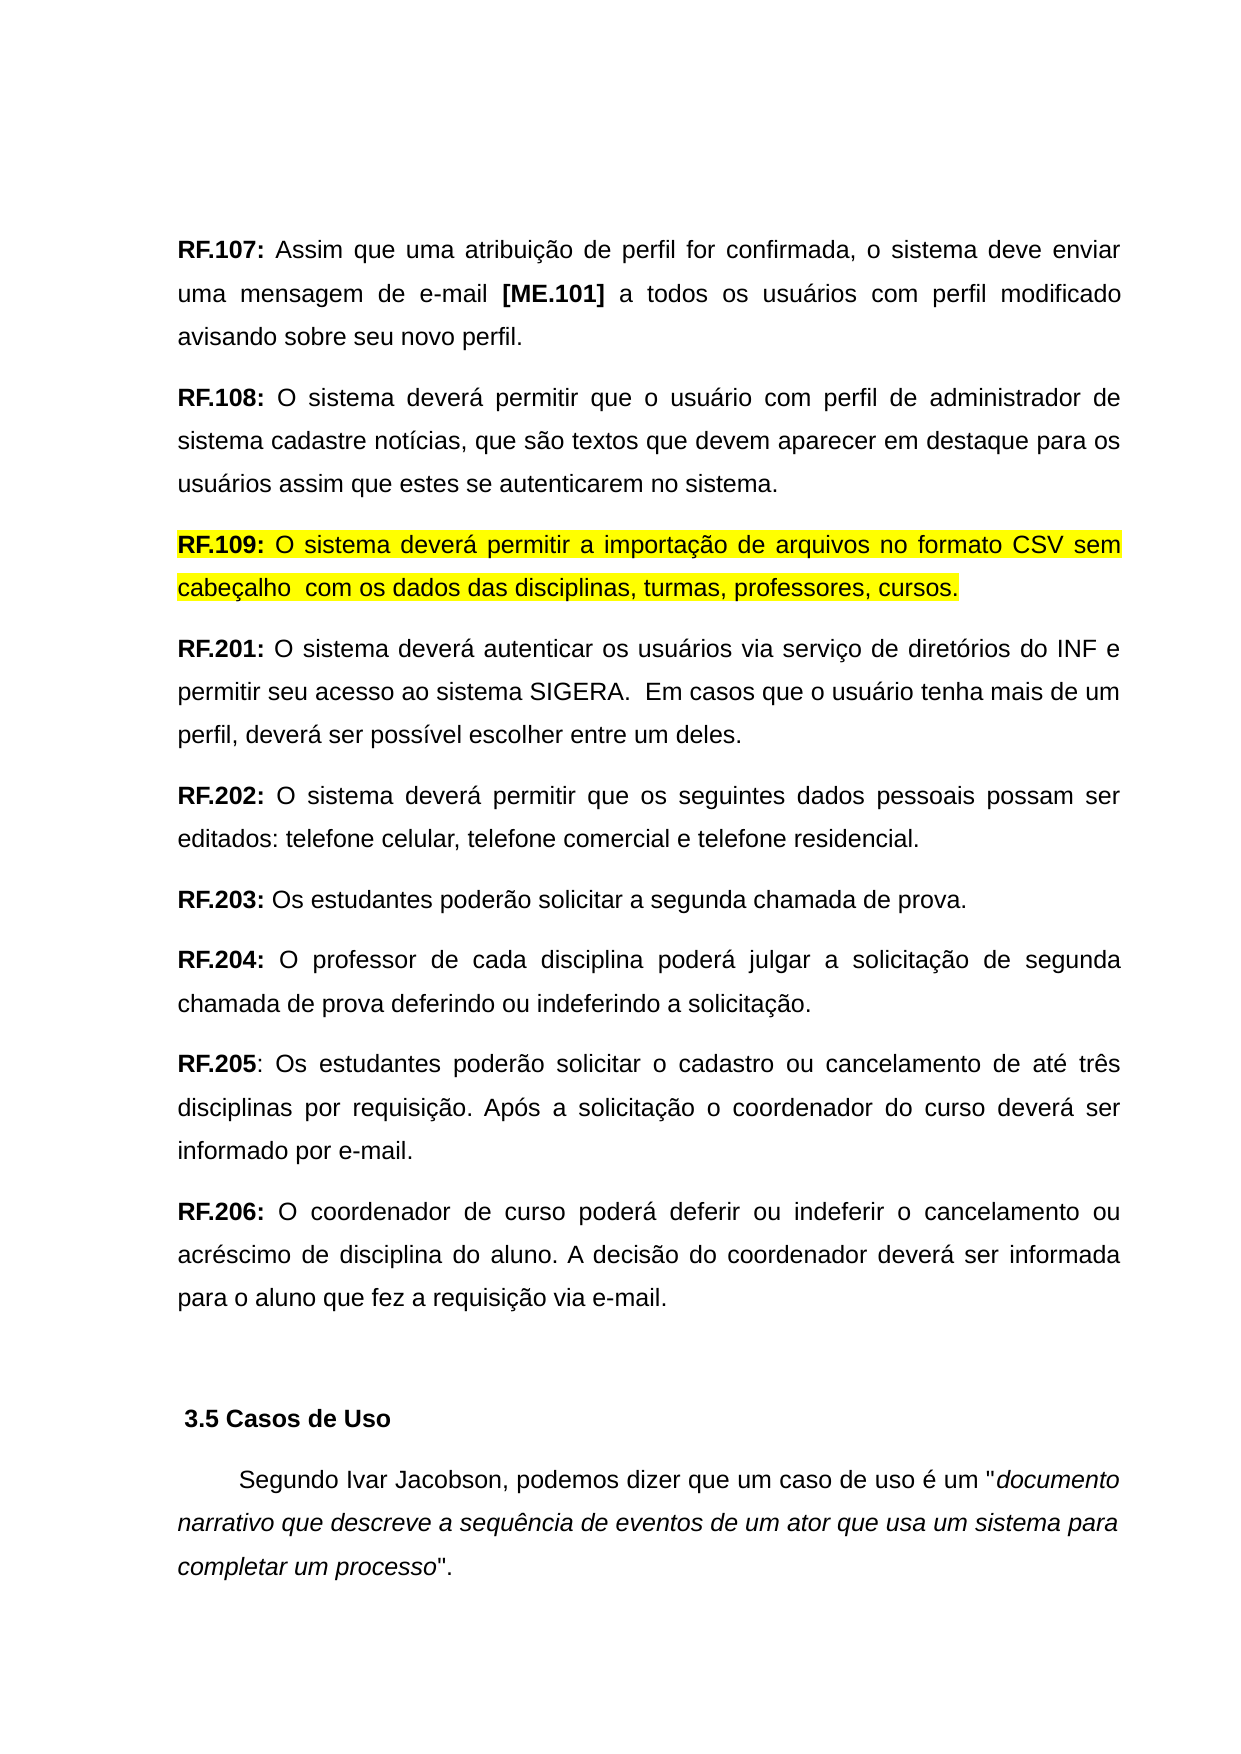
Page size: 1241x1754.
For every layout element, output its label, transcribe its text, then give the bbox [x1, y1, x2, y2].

text RF.203: Os estudantes poderão solicitar a segunda chamada de prova. [177, 884, 1122, 913]
text RF.108: O sistema deverá permitir que o usuário com perfil de administrador de sistema cadastre notícias, que são textos que devem aparecer em destaque para os usuários assim que estes se autenticarem no sistema. [177, 382, 1122, 497]
text RF.107: Assim que uma atribuição de perfil for confirmada, o sistema deve enviar uma mensagem de e-mail [ME.101] a todos os usuários com perfil modificado avisando sobre seu novo perfil. [177, 235, 1122, 350]
text 3.5 Casos de Uso [177, 1404, 1122, 1433]
text RF.109: O sistema deverá permitir a importação de arquivos no formato CSV sem cabeçalho com os dados das disciplinas, turmas, professores, cursos. [177, 529, 1122, 601]
text RF.205: Os estudantes poderão solicitar o cadastro ou cancelamento de até três disciplinas por requisição. Após a solicitação o coordenador do curso deverá ser informado por e-mail. [177, 1049, 1122, 1164]
text RF.201: O sistema deverá autenticar os usuários via serviço de diretórios do INF e permitir seu acesso ao sistema SIGERA. Em casos que o usuário tenha mais de um perfil, deverá ser possível escolher entre um deles. [177, 633, 1122, 748]
text RF.202: O sistema deverá permitir que os seguintes dados pessoais possam ser editados: telefone celular, telefone comercial e telefone residencial. [177, 781, 1122, 852]
text RF.206: O coordenador de curso poderá deferir ou indeferir o cancelamento ou acréscimo de disciplina do aluno. A decisão do coordenador deverá ser informada para o aluno que fez a requisição via e-mail. [177, 1196, 1122, 1311]
text Segundo Ivar Jacobson, podemos dizer que um caso de uso é um "documento narrativo que descreve a sequência de eventos de um ator que usa um sistema para completar um processo". [177, 1465, 1122, 1580]
text RF.204: O professor de cada disciplina poderá julgar a solicitação de segunda chamada de prova deferindo ou indeferindo a solicitação. [177, 945, 1122, 1017]
